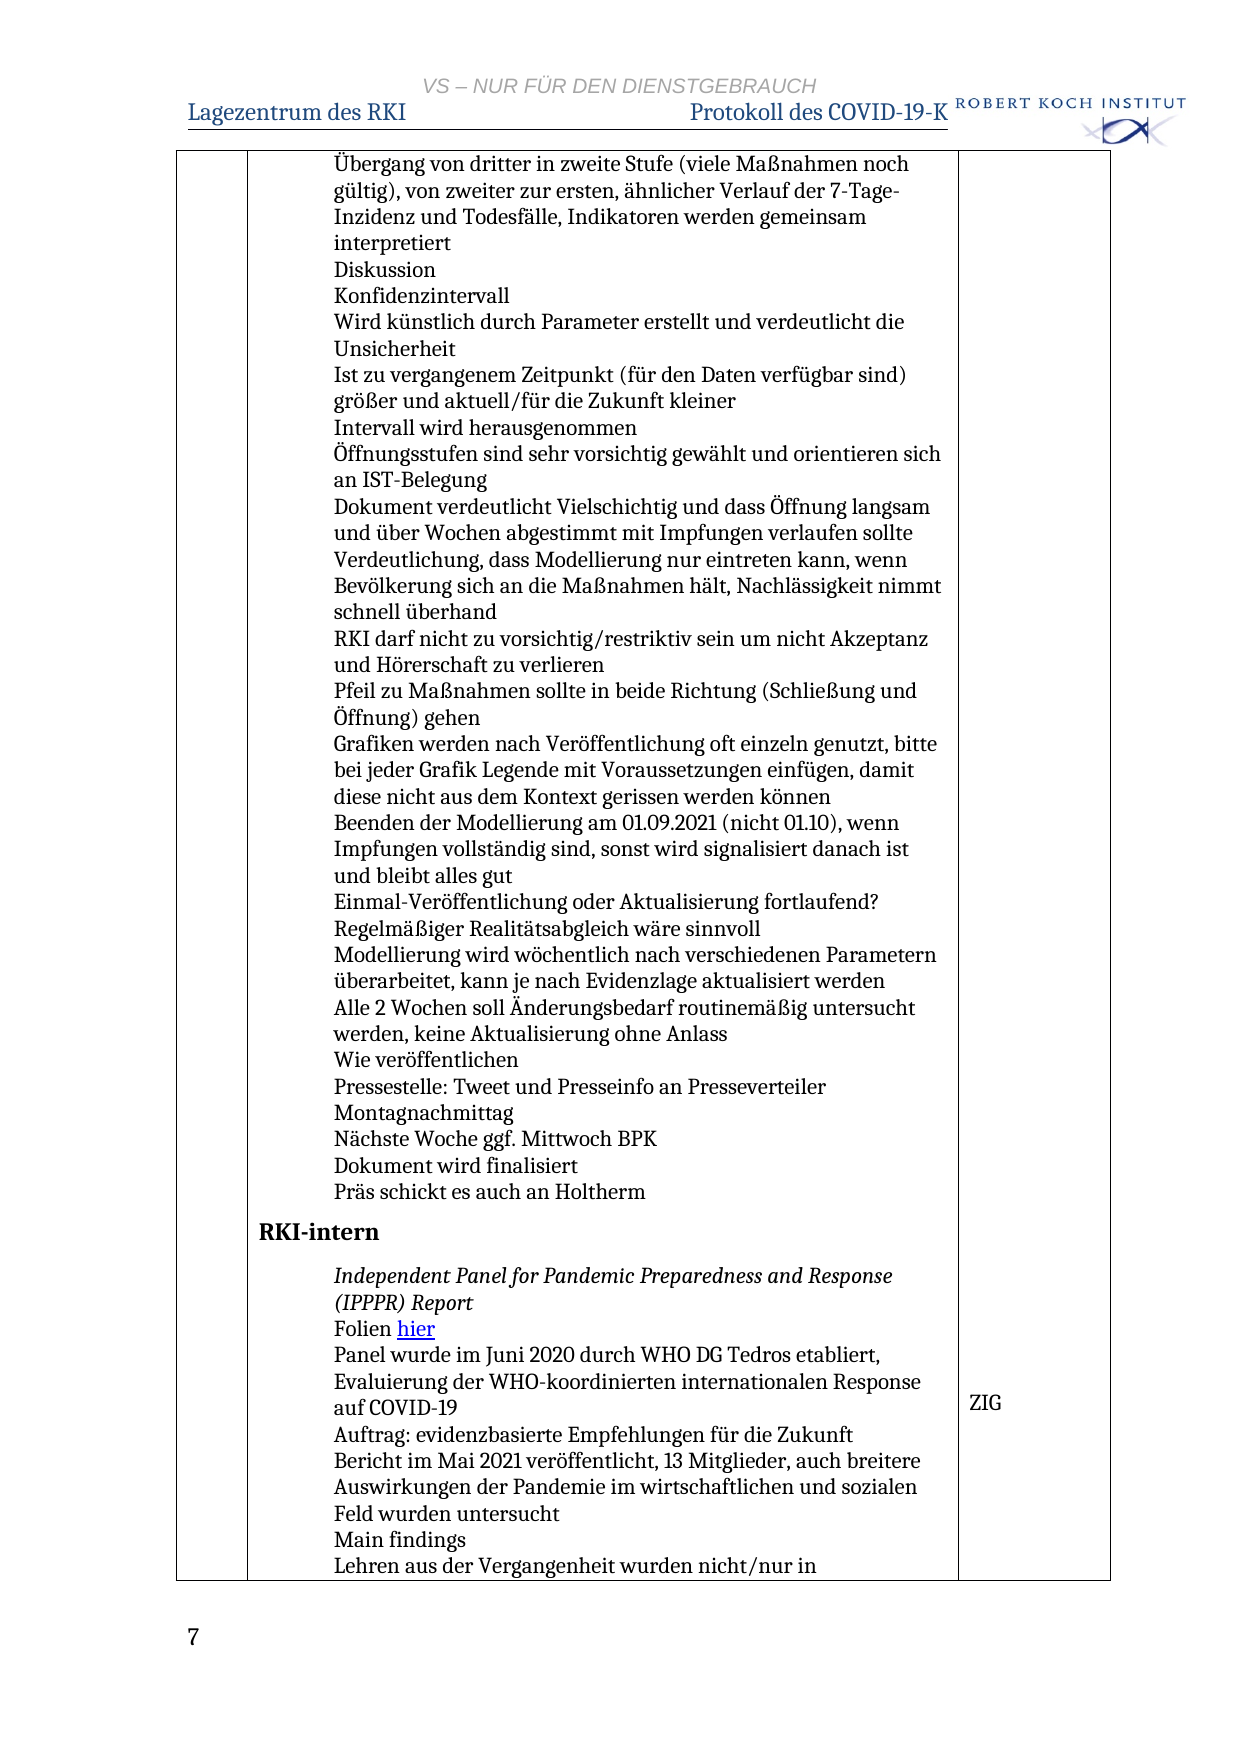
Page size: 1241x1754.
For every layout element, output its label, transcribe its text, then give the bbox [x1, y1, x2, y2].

picture [947, 73, 1207, 150]
table_cell Übergang von dritter in zweite Stufe (viele Maßnahmen noch gültig), von zweiter zur ersten, ähnlicher Verlauf der 7-Tage-Inzidenz und Todesfälle, Indikatoren werden gemeinsam interpretiert Diskussion Konfidenzintervall Wird künstlich durch Parameter erstellt und verdeutlicht die Unsicherheit Ist zu vergangenem Zeitpunkt (für den Daten verfügbar sind) größer und aktuell/für die Zukunft kleiner Intervall wird herausgenommen Öffnungsstufen sind sehr vorsichtig gewählt und orientieren sich an IST-Belegung Dokument verdeutlicht Vielschichtig und dass Öffnung langsam und über Wochen abgestimmt mit Impfungen verlaufen sollte Verdeutlichung, dass Modellierung nur eintreten kann, wenn Bevölkerung sich an die Maßnahmen hält, Nachlässigkeit nimmt schnell überhand RKI darf nicht zu vorsichtig/restriktiv sein um nicht Akzeptanz und Hörerschaft zu verlieren Pfeil zu Maßnahmen sollte in beide Richtung (Schließung und Öffnung) gehen Grafiken werden nach Veröffentlichung oft einzeln genutzt, bitte bei jeder Grafik Legende mit Voraussetzungen einfügen, damit diese nicht aus dem Kontext gerissen werden können Beenden der Modellierung am 01.09.2021 (nicht 01.10), wenn Impfungen vollständig sind, sonst wird signalisiert danach ist und bleibt alles gut Einmal-Veröffentlichung oder Aktualisierung fortlaufend? Regelmäßiger Realitätsabgleich wäre sinnvoll Modellierung wird wöchentlich nach verschiedenen Parametern überarbeitet, kann je nach Evidenzlage aktualisiert werden Alle 2 Wochen soll Änderungsbedarf routinemäßig untersucht werden, keine Aktualisierung ohne Anlass Wie veröffentlichen Pressestelle: Tweet und Presseinfo an Presseverteiler Montagnachmittag Nächste Woche ggf. Mittwoch BPK Dokument wird finalisiert Präs schickt es auch an Holtherm RKI-intern Independent Panel for Pandemic Preparedness and Response (IPPPR) Report Folien hier Panel wurde im Juni 2020 durch WHO DG Tedros etabliert, Evaluierung der WHO-koordinierten internationalen Response auf COVID-19 Auftrag: evidenzbasierte Empfehlungen für die Zukunft Bericht im Mai 2021 veröffentlicht, 13 Mitglieder, auch breitere Auswirkungen der Pandemie im wirtschaftlichen und sozialen Feld wurden untersucht Main findings Lehren aus der Vergangenheit wurden nicht/nur in [248, 151, 958, 1579]
table_cell [177, 151, 247, 1579]
table_cell ZIG [959, 151, 1110, 1579]
